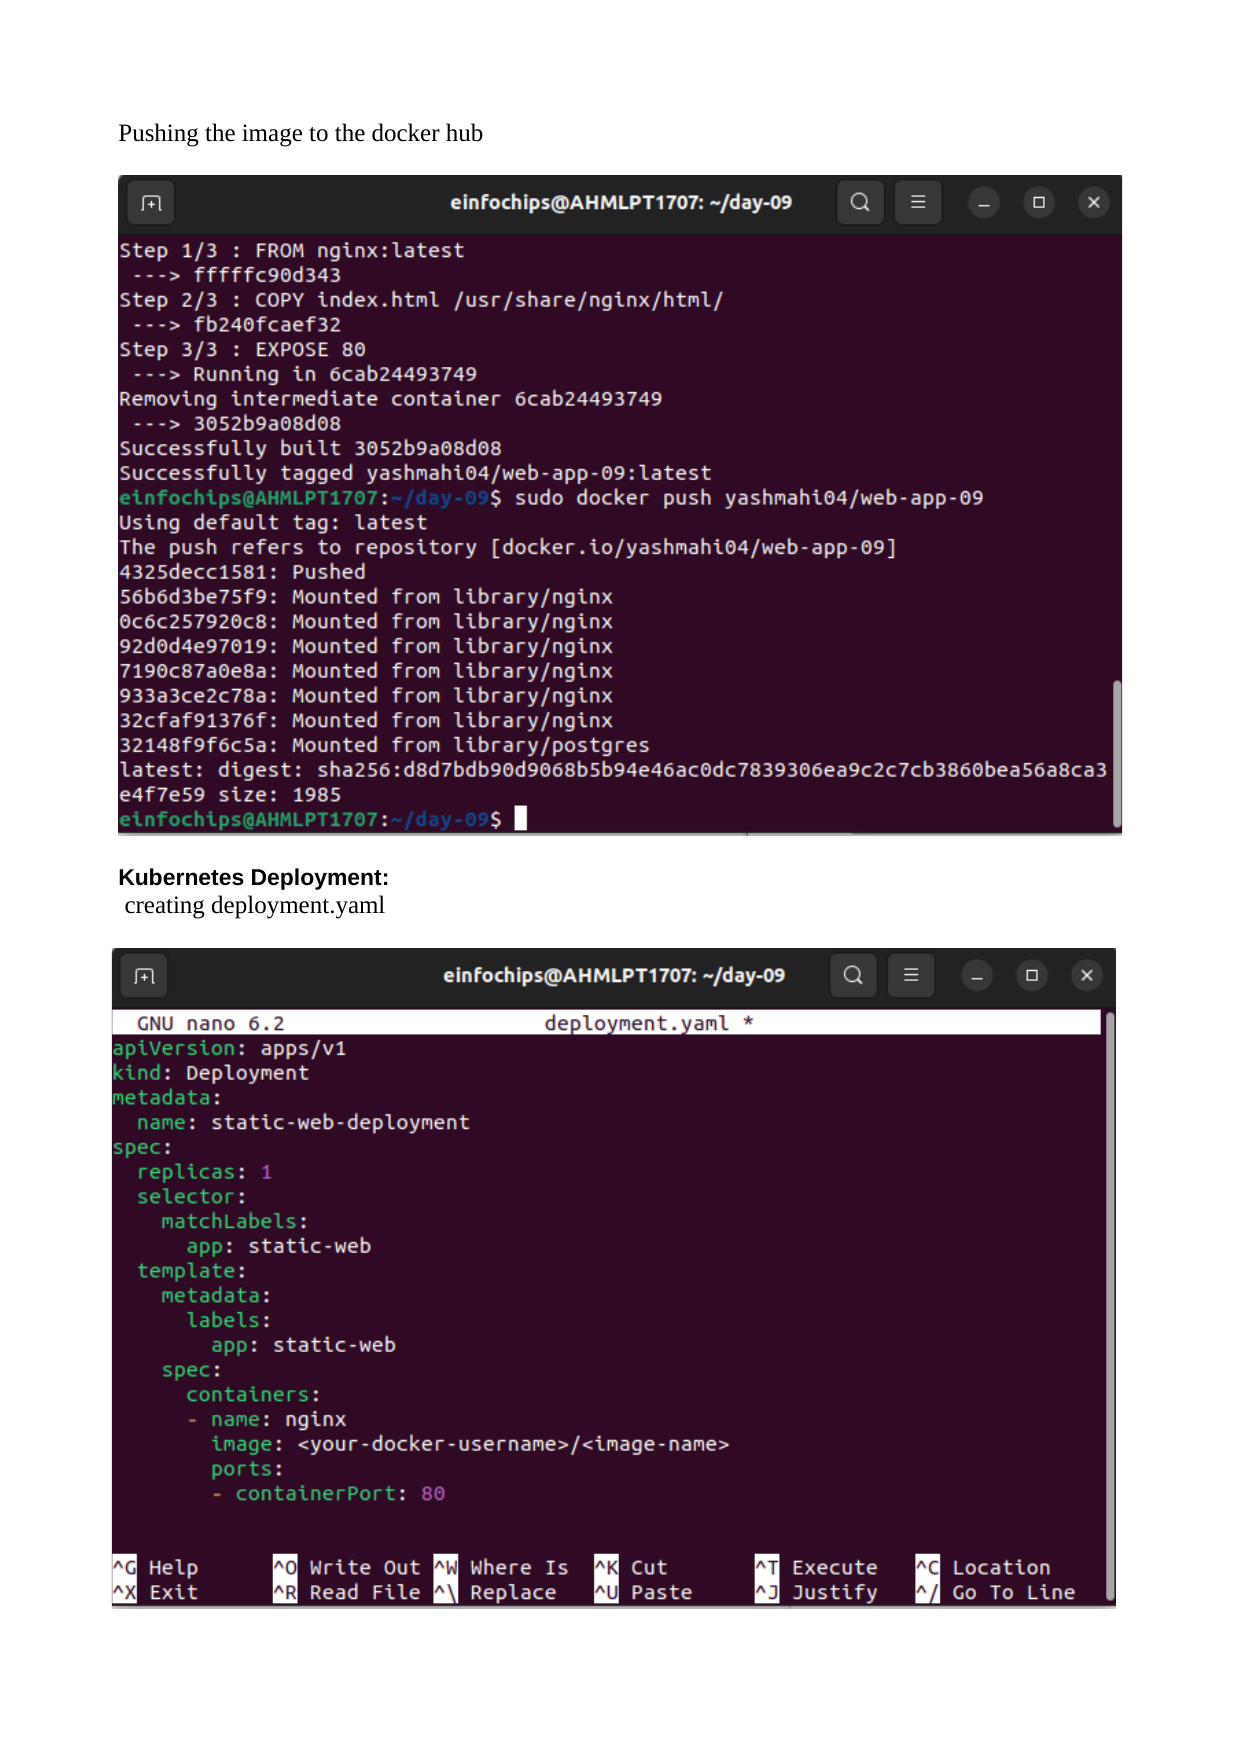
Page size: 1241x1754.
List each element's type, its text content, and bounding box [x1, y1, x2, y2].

text Pushing the image to the docker hub [118, 118, 1122, 147]
text Kubernetes Deployment: [118, 864, 1122, 890]
picture [118, 175, 1123, 836]
text creating deployment.yaml [118, 890, 1122, 919]
picture [111, 948, 1116, 1609]
